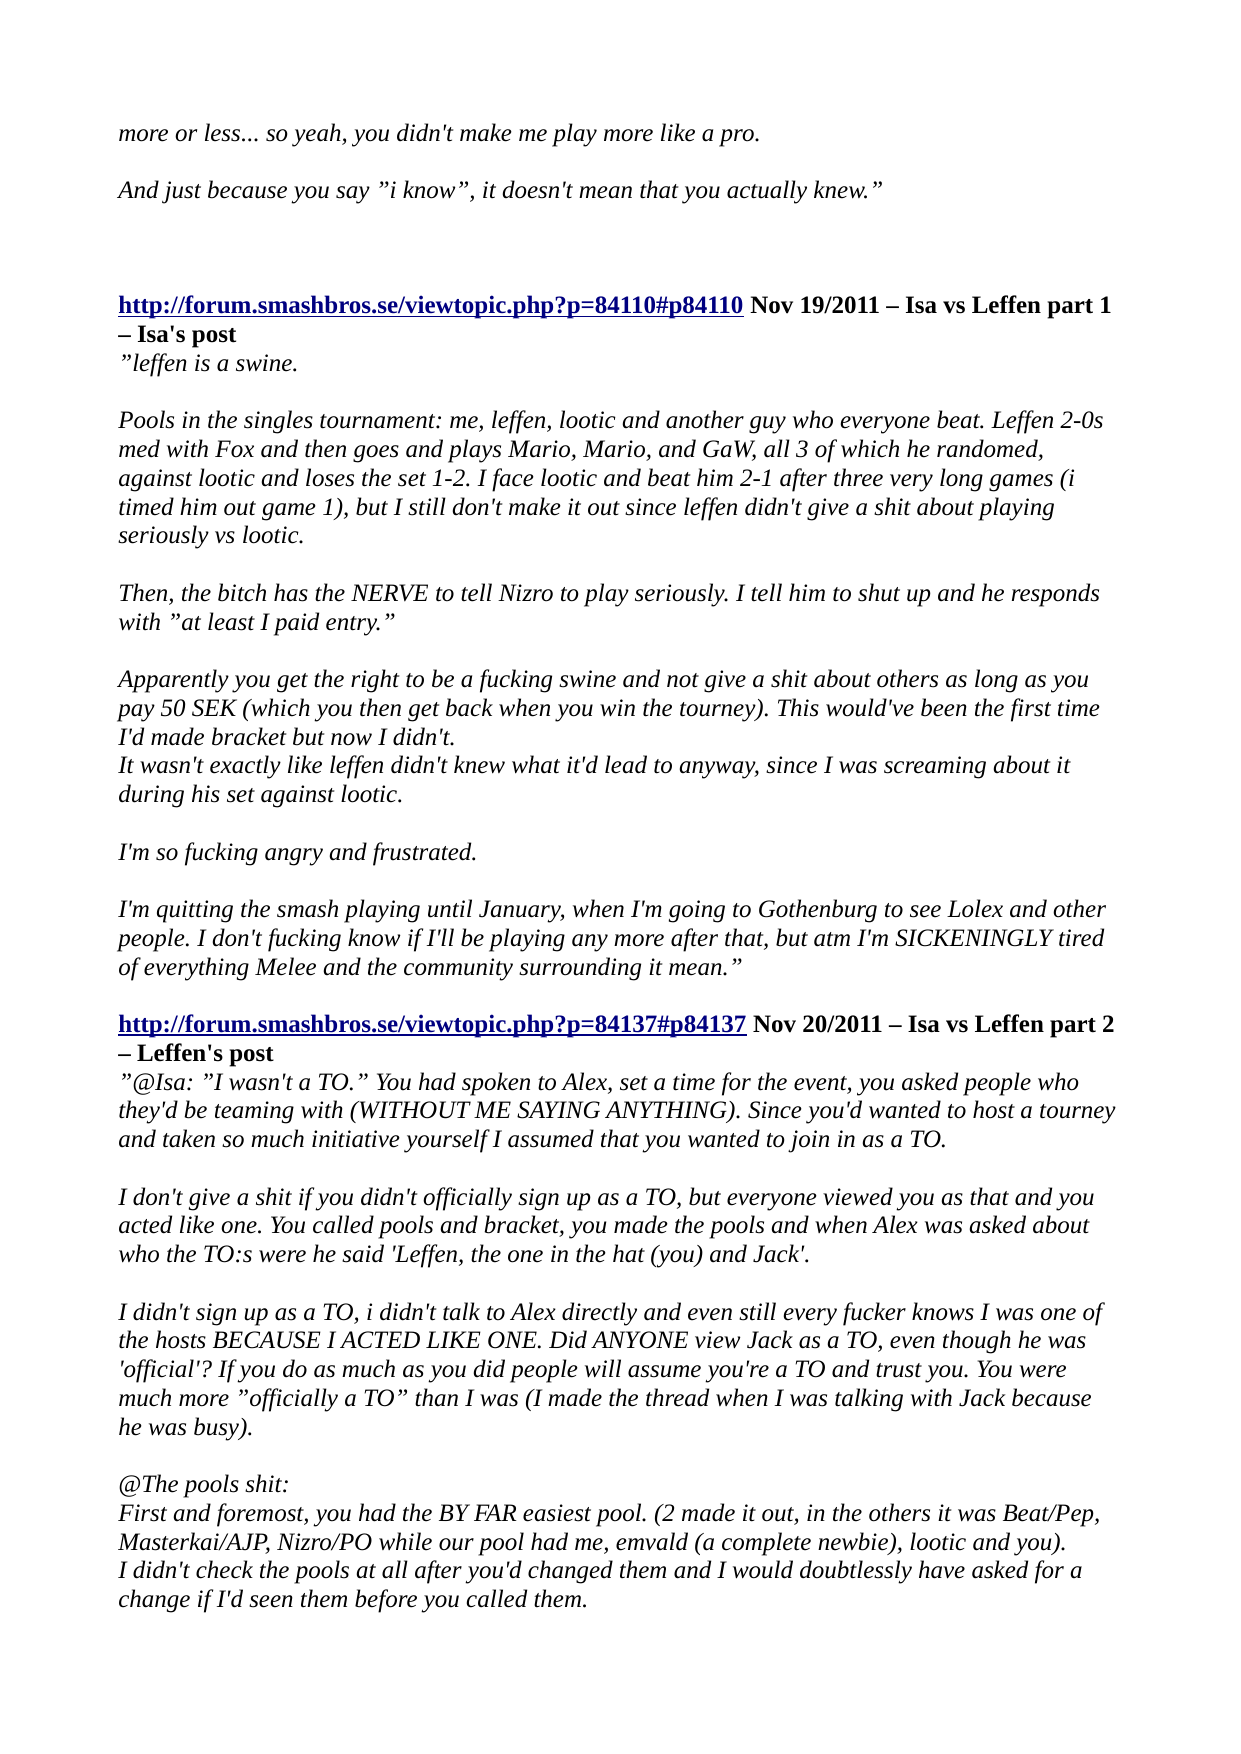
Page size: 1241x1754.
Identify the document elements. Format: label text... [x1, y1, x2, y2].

text @The pools shit: [118, 1469, 1122, 1498]
text ”@Isa: ”I wasn't a TO.” You had spoken to Alex, set a time for the event, you asked people who they'd be teaming with (WITHOUT ME SAYING ANYTHING). Since you'd wanted to host a tourney and taken so much initiative yourself I assumed that you wanted to join in as a TO. [118, 1067, 1122, 1153]
text I'm so fucking angry and frustrated. [118, 837, 1122, 866]
text more or less... so yeah, you didn't make me play more like a pro. [118, 118, 1122, 147]
text It wasn't exactly like leffen didn't knew what it'd lead to anyway, since I was screaming about it during his set against lootic. [118, 751, 1122, 808]
text I'm quitting the smash playing until January, when I'm going to Gothenburg to see Lolex and other people. I don't fucking know if I'll be playing any more after that, but atm I'm SICKENINGLY tired of everything Melee and the community surrounding it mean.” [118, 894, 1122, 981]
text ”leffen is a swine. [118, 348, 1122, 377]
text http://forum.smashbros.se/viewtopic.php?p=84110#p84110 Nov 19/2011 – Isa vs Leffen part 1 – Isa's post [118, 291, 1122, 348]
text First and foremost, you had the BY FAR easiest pool. (2 made it out, in the others it was Beat/Pep, Masterkai/AJP, Nizro/PO while our pool had me, emvald (a complete newbie), lootic and you). [118, 1498, 1122, 1556]
text And just because you say ”i know”, it doesn't mean that you actually knew.” [118, 176, 1122, 204]
text I didn't check the pools at all after you'd changed them and I would doubtlessly have asked for a change if I'd seen them before you called them. [118, 1556, 1122, 1613]
text I didn't sign up as a TO, i didn't talk to Alex directly and even still every fucker knows I was one of the hosts BECAUSE I ACTED LIKE ONE. Did ANYONE view Jack as a TO, even though he was 'official'? If you do as much as you did people will assume you're a TO and trust you. You were much more ”officially a TO” than I was (I made the thread when I was talking with Jack because he was busy). [118, 1297, 1122, 1441]
text I don't give a shit if you didn't officially sign up as a TO, but everyone viewed you as that and you acted like one. You called pools and bracket, you made the pools and when Alex was asked about who the TO:s were he said 'Leffen, the one in the hat (you) and Jack'. [118, 1182, 1122, 1268]
text Apparently you get the right to be a fucking swine and not give a shit about others as long as you pay 50 SEK (which you then get back when you win the tourney). This would've been the first time I'd made bracket but now I didn't. [118, 664, 1122, 751]
text Then, the bitch has the NERVE to tell Nizro to play seriously. I tell him to shut up and he responds with ”at least I paid entry.” [118, 578, 1122, 636]
text http://forum.smashbros.se/viewtopic.php?p=84137#p84137 Nov 20/2011 – Isa vs Leffen part 2 – Leffen's post [118, 1009, 1122, 1067]
text Pools in the singles tournament: me, leffen, lootic and another guy who everyone beat. Leffen 2-0s med with Fox and then goes and plays Mario, Mario, and GaW, all 3 of which he randomed, against lootic and loses the set 1-2. I face lootic and beat him 2-1 after three very long games (i timed him out game 1), but I still don't make it out since leffen didn't give a shit about playing seriously vs lootic. [118, 406, 1122, 549]
